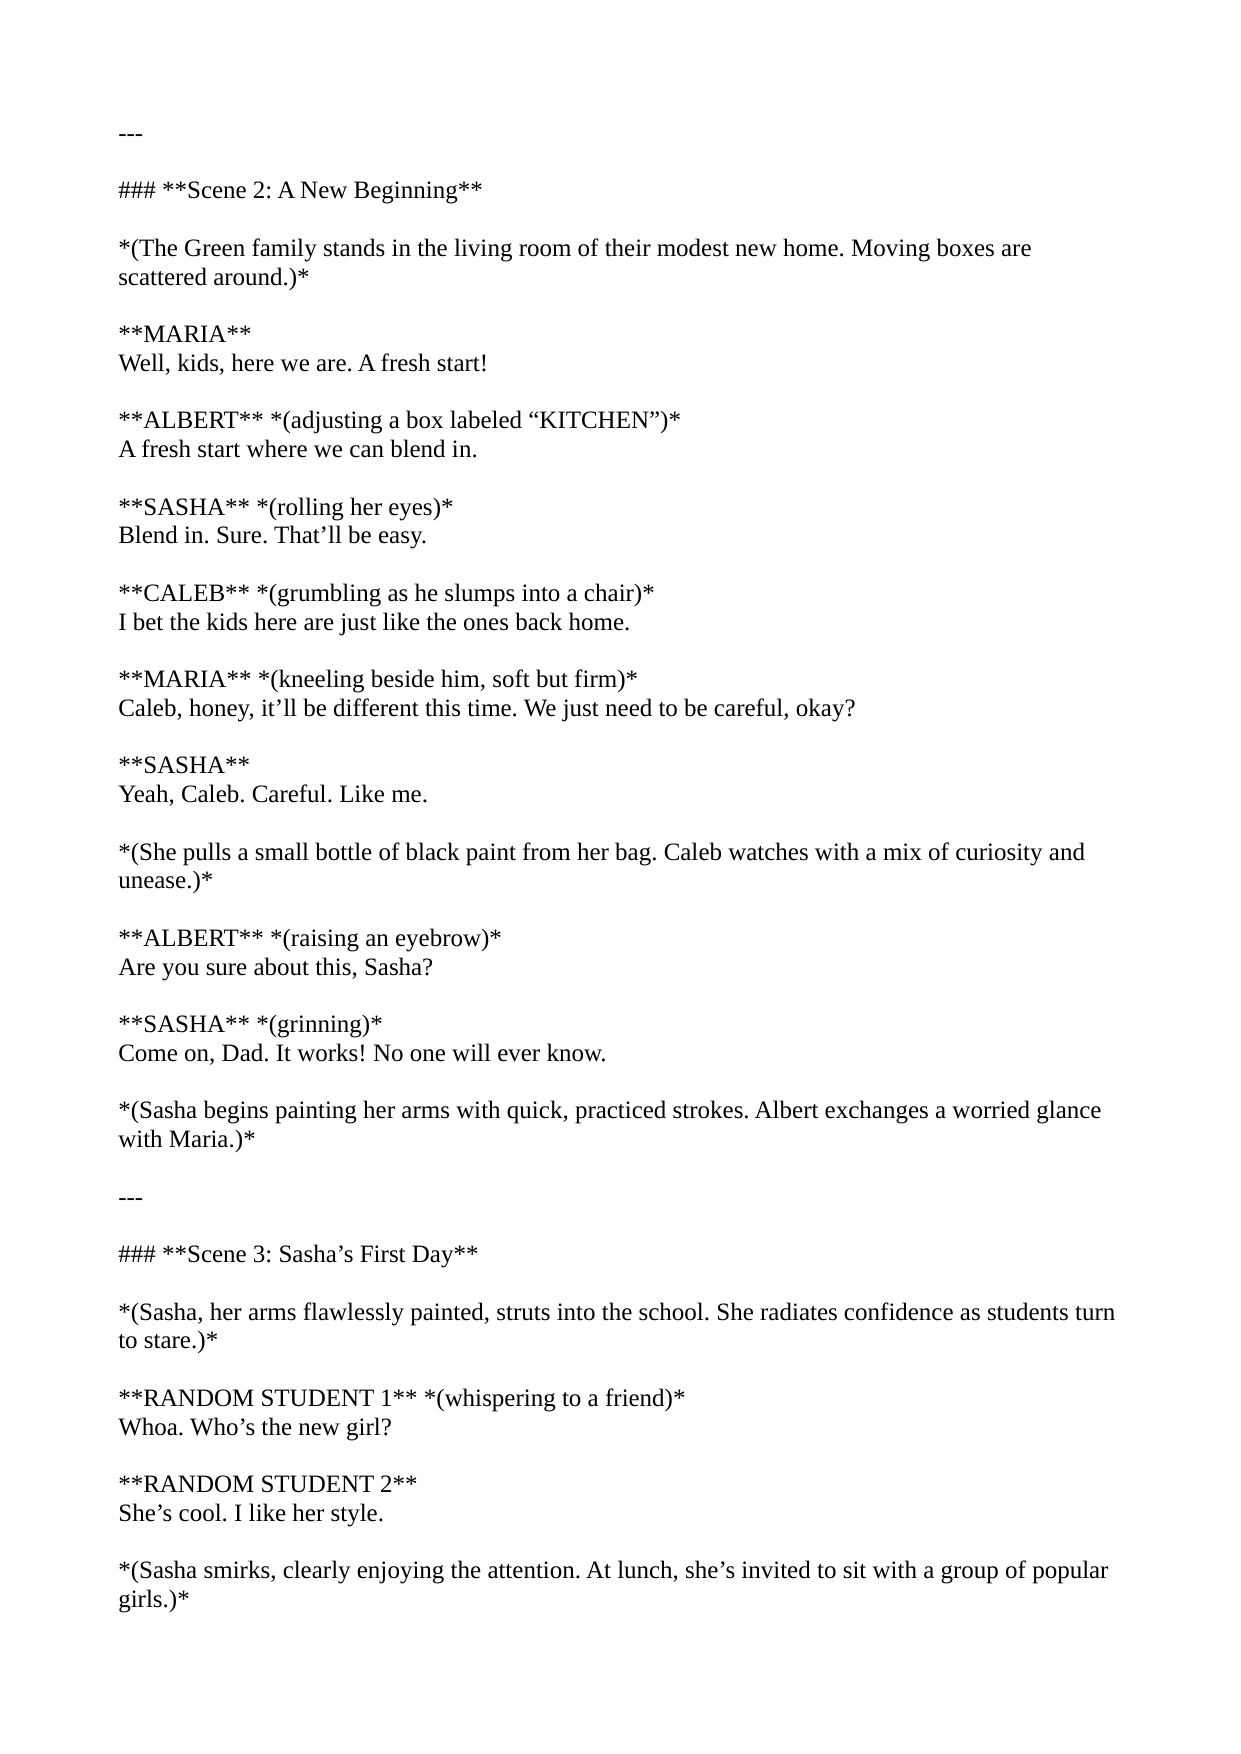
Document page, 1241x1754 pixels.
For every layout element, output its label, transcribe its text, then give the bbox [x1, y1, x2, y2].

text Whoa. Who’s the new girl? [118, 1412, 1122, 1441]
text **ALBERT** *(adjusting a box labeled “KITCHEN”)* [118, 406, 1122, 434]
text **MARIA** *(kneeling beside him, soft but firm)* [118, 664, 1122, 693]
text ### **Scene 2: A New Beginning** [118, 176, 1122, 204]
text Blend in. Sure. That’ll be easy. [118, 521, 1122, 549]
text *(Sasha smirks, clearly enjoying the attention. At lunch, she’s invited to sit with a group of popular girls.)* [118, 1556, 1122, 1613]
text *(The Green family stands in the living room of their modest new home. Moving boxes are scattered around.)* [118, 233, 1122, 291]
text **ALBERT** *(raising an eyebrow)* [118, 923, 1122, 952]
text A fresh start where we can blend in. [118, 434, 1122, 463]
text ### **Scene 3: Sasha’s First Day** [118, 1239, 1122, 1268]
text Are you sure about this, Sasha? [118, 952, 1122, 981]
text Come on, Dad. It works! No one will ever know. [118, 1038, 1122, 1067]
text *(Sasha begins painting her arms with quick, practiced strokes. Albert exchanges a worried glance with Maria.)* [118, 1096, 1122, 1153]
text **RANDOM STUDENT 2** [118, 1469, 1122, 1498]
text She’s cool. I like her style. [118, 1498, 1122, 1527]
text **SASHA** *(grinning)* [118, 1009, 1122, 1038]
text **SASHA** *(rolling her eyes)* [118, 492, 1122, 521]
text Caleb, honey, it’ll be different this time. We just need to be careful, okay? [118, 693, 1122, 722]
text *(She pulls a small bottle of black paint from her bag. Caleb watches with a mix of curiosity and unease.)* [118, 837, 1122, 894]
text I bet the kids here are just like the ones back home. [118, 607, 1122, 636]
text Well, kids, here we are. A fresh start! [118, 348, 1122, 377]
text Yeah, Caleb. Careful. Like me. [118, 779, 1122, 808]
text **MARIA** [118, 319, 1122, 348]
text **CALEB** *(grumbling as he slumps into a chair)* [118, 578, 1122, 607]
text --- [118, 1182, 1122, 1211]
text *(Sasha, her arms flawlessly painted, struts into the school. She radiates confidence as students turn to stare.)* [118, 1297, 1122, 1354]
text **RANDOM STUDENT 1** *(whispering to a friend)* [118, 1383, 1122, 1412]
text --- [118, 118, 1122, 147]
text **SASHA** [118, 751, 1122, 779]
